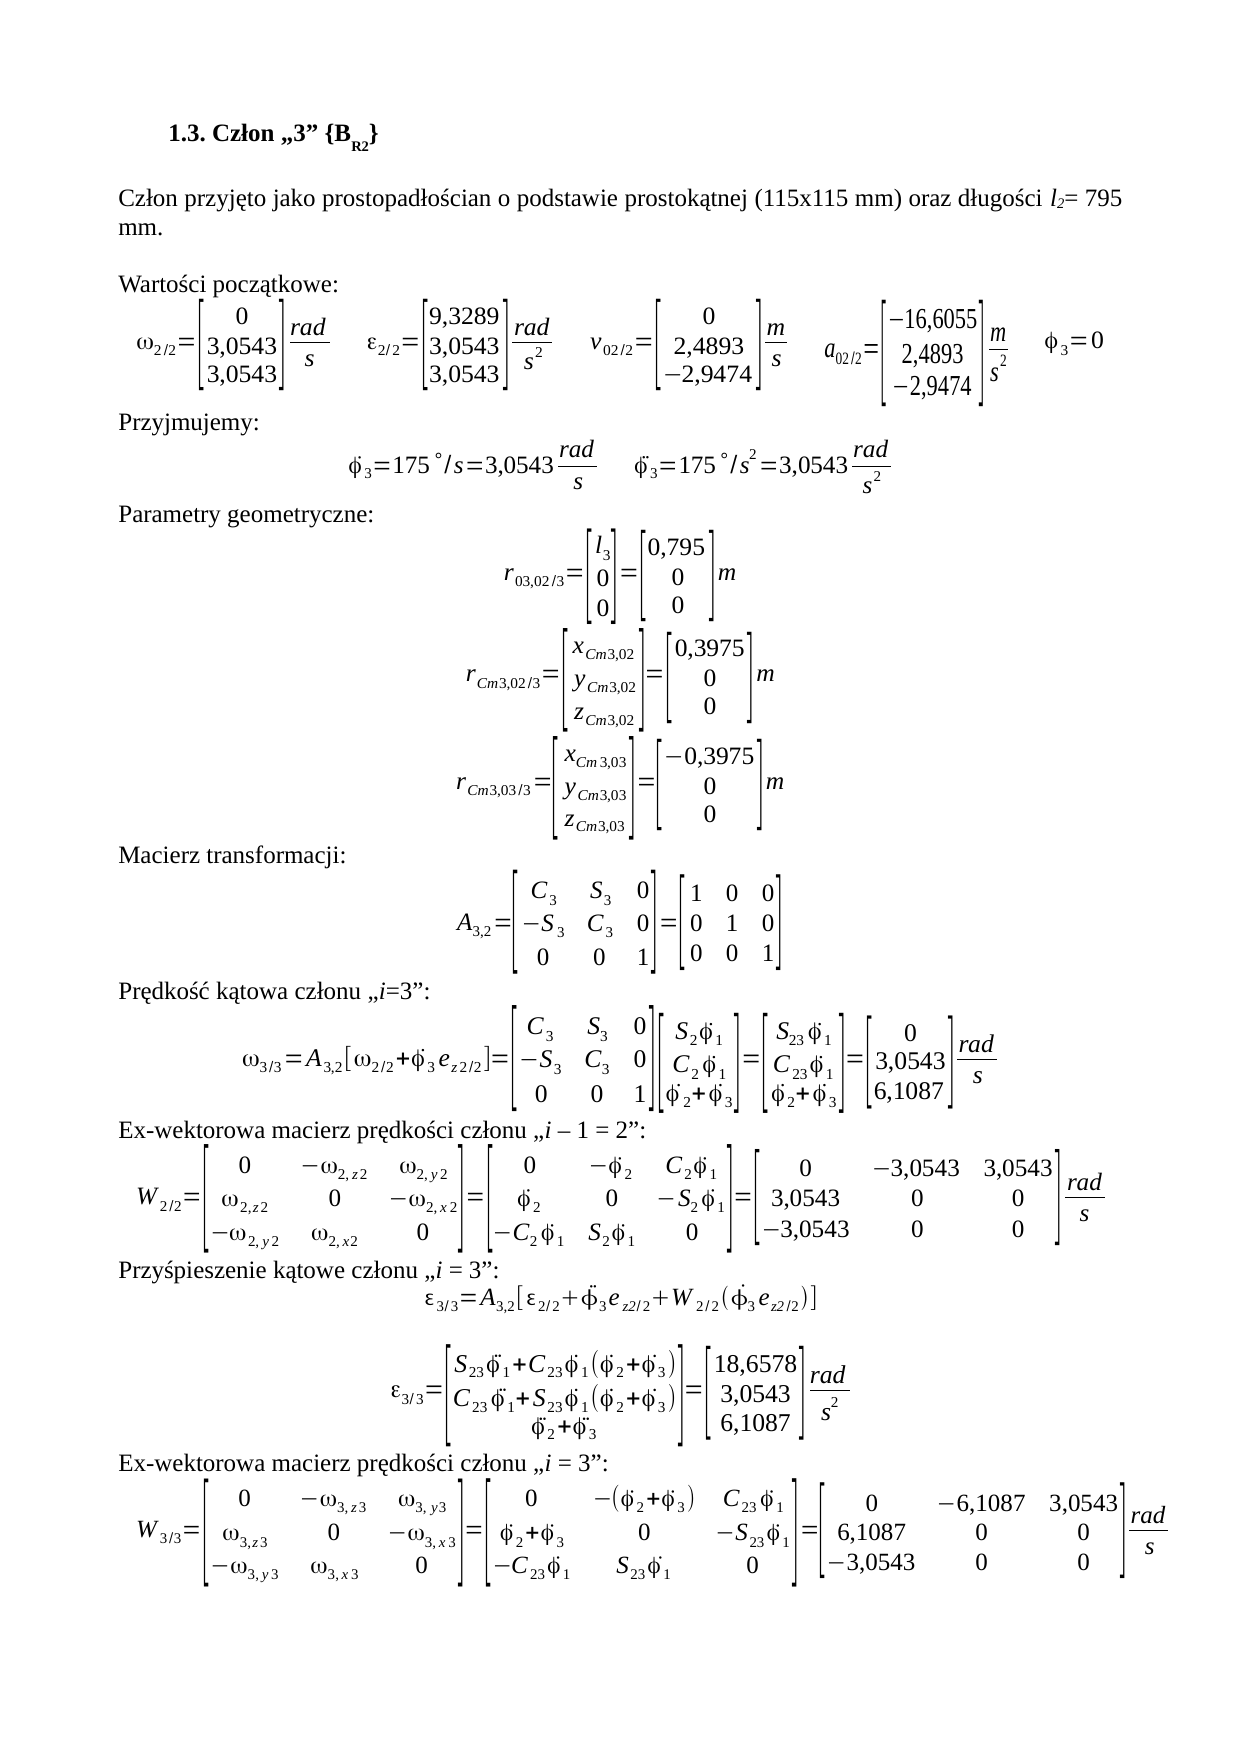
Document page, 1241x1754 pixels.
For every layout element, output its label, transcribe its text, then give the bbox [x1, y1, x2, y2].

text Przyjmujemy: [118, 407, 1122, 436]
text Ex-wektorowa macierz prędkości członu „i – 1 = 2”: [118, 1115, 1122, 1144]
text 1.3. Człon „3” {BR2} [118, 118, 1122, 154]
text Parametry geometryczne: [118, 499, 1122, 527]
text Wartości początkowe: [118, 269, 1122, 298]
text Przyśpieszenie kątowe członu „i = 3”: [118, 1255, 1122, 1283]
text Człon przyjęto jako prostopadłościan o podstawie prostokątnej (115x115 mm) oraz długości l2= 795 mm. [118, 183, 1122, 240]
text Macierz transformacji: [118, 840, 1122, 869]
text Ex-wektorowa macierz prędkości członu „i = 3”: [118, 1448, 1122, 1477]
text Prędkość kątowa członu „i=3”: [118, 976, 1122, 1004]
